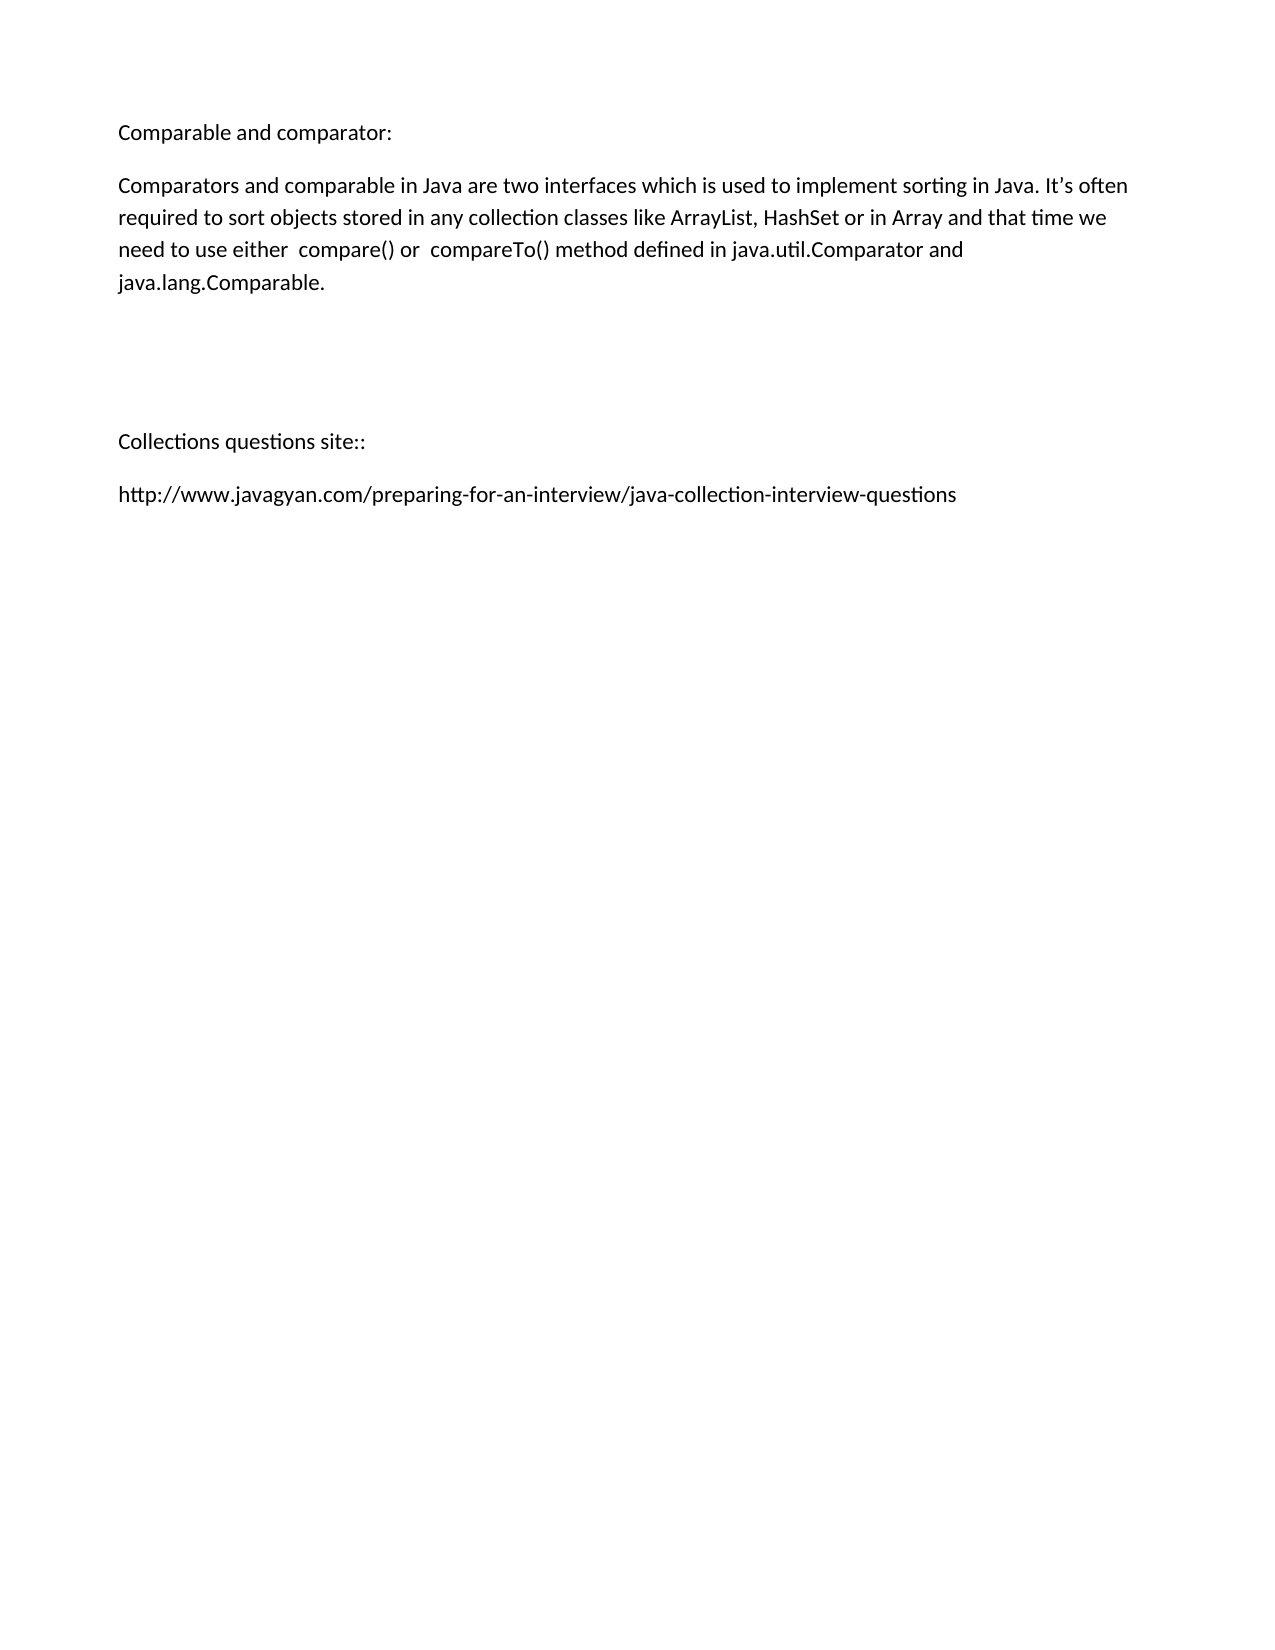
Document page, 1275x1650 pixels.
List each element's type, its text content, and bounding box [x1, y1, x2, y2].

text http://www.javagyan.com/preparing-for-an-interview/java-collection-interview-questions [118, 480, 1157, 508]
text Comparators and comparable in Java are two interfaces which is used to implement sorting in Java. It’s often required to sort objects stored in any collection classes like ArrayList, HashSet or in Array and that time we need to use either compare() or compareTo() method defined in java.util.Comparator and java.lang.Comparable. [118, 171, 1157, 296]
text Comparable and comparator: [118, 118, 1157, 146]
text Collections questions site:: [118, 427, 1157, 455]
